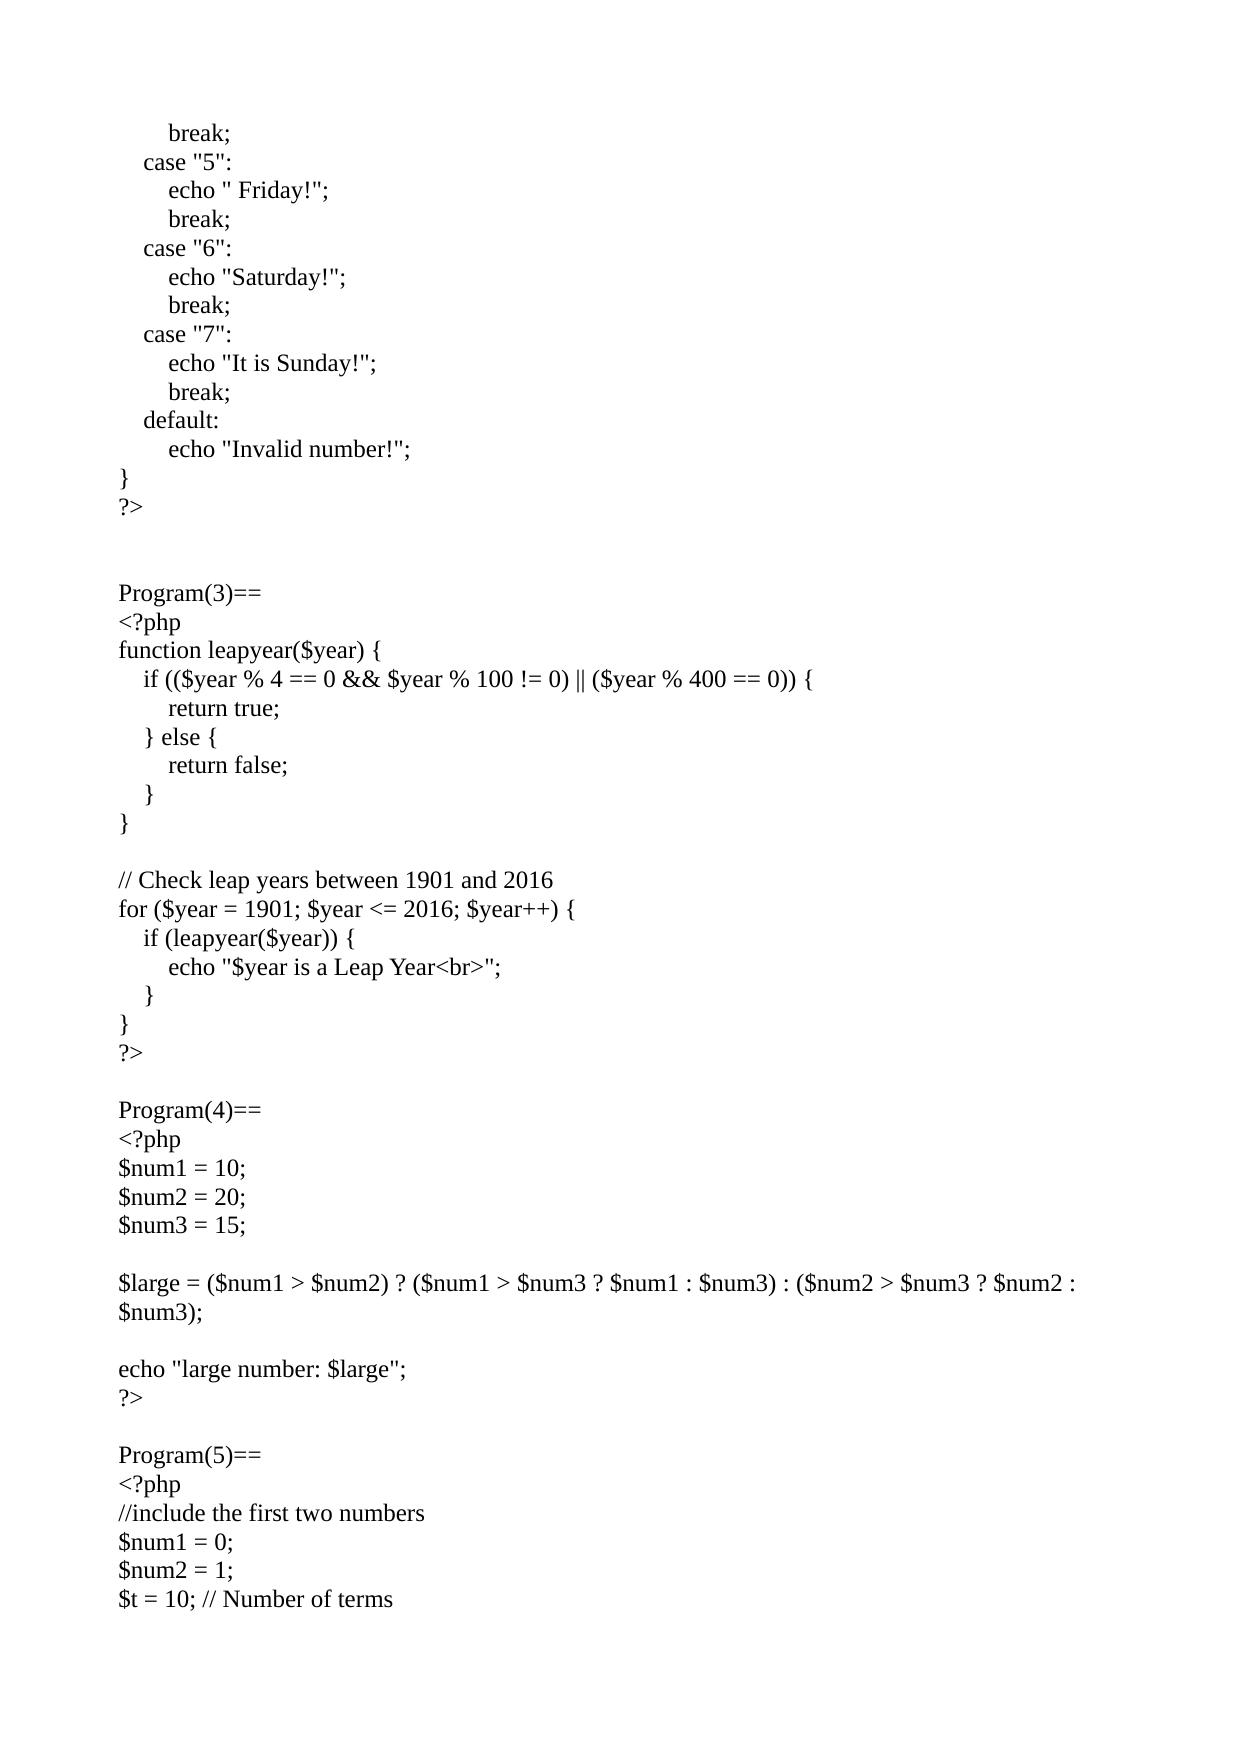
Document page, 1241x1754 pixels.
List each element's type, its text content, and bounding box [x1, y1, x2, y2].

text Program(3)== [118, 578, 1122, 607]
text <?php [118, 1124, 1122, 1153]
text return false; [118, 751, 1122, 779]
text for ($year = 1901; $year <= 2016; $year++) { [118, 894, 1122, 923]
text <?php [118, 607, 1122, 636]
text default: [118, 406, 1122, 434]
text return true; [118, 693, 1122, 722]
text $num2 = 1; [118, 1556, 1122, 1584]
text $num1 = 0; [118, 1527, 1122, 1556]
text $t = 10; // Number of terms [118, 1584, 1122, 1613]
text ?> [118, 1383, 1122, 1412]
text case "6": [118, 233, 1122, 262]
text //include the first two numbers [118, 1498, 1122, 1527]
text break; [118, 204, 1122, 233]
text Program(4)== [118, 1096, 1122, 1124]
text break; [118, 377, 1122, 406]
text // Check leap years between 1901 and 2016 [118, 866, 1122, 894]
text function leapyear($year) { [118, 636, 1122, 664]
text case "7": [118, 319, 1122, 348]
text if (($year % 4 == 0 && $year % 100 != 0) || ($year % 400 == 0)) { [118, 664, 1122, 693]
text ?> [118, 1038, 1122, 1067]
text ?> [118, 492, 1122, 521]
text $num3 = 15; [118, 1211, 1122, 1239]
text echo "It is Sunday!"; [118, 348, 1122, 377]
text echo "Invalid number!"; [118, 434, 1122, 463]
text Program(5)== [118, 1441, 1122, 1469]
text echo "$year is a Leap Year<br>"; [118, 952, 1122, 981]
text case "5": [118, 147, 1122, 176]
text break; [118, 291, 1122, 319]
text } [118, 779, 1122, 808]
text $large = ($num1 > $num2) ? ($num1 > $num3 ? $num1 : $num3) : ($num2 > $num3 ? $num2 : $num3); [118, 1268, 1122, 1326]
text $num1 = 10; [118, 1153, 1122, 1182]
text <?php [118, 1469, 1122, 1498]
text echo "Saturday!"; [118, 262, 1122, 291]
text } [118, 808, 1122, 837]
text } [118, 1009, 1122, 1038]
text } else { [118, 722, 1122, 751]
text } [118, 463, 1122, 492]
text echo "large number: $large"; [118, 1354, 1122, 1383]
text if (leapyear($year)) { [118, 923, 1122, 952]
text $num2 = 20; [118, 1182, 1122, 1211]
text break; [118, 118, 1122, 147]
text } [118, 981, 1122, 1009]
text echo " Friday!"; [118, 176, 1122, 204]
